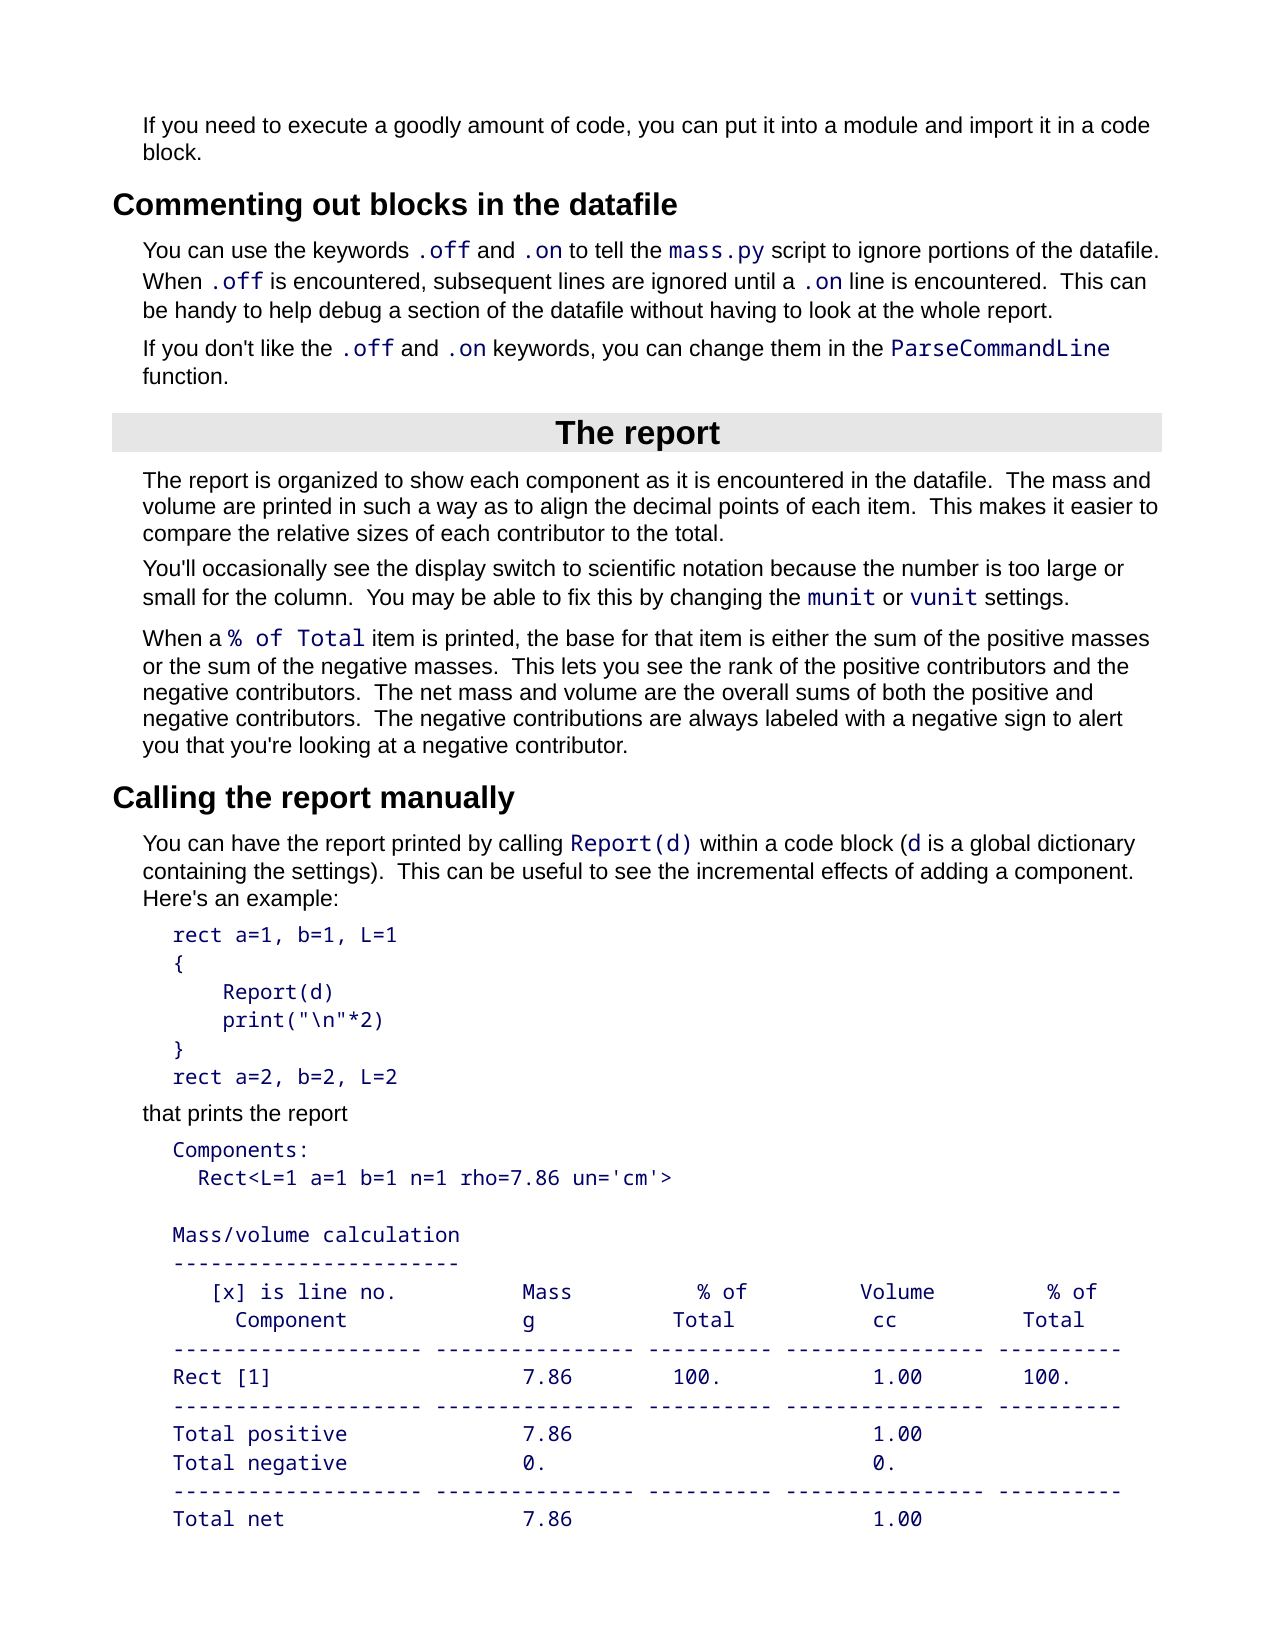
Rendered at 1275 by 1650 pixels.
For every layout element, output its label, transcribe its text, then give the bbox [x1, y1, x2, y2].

text If you need to execute a goodly amount of code, you can put it into a module and import it in a code block. [142, 112, 1162, 165]
text Rect<L=1 a=1 b=1 n=1 rho=7.86 un='cm'> [172, 1163, 1162, 1192]
text Component g Total cc Total [172, 1305, 1162, 1334]
text The report is organized to show each component as it is encountered in the datafile. The mass and volume are printed in such a way as to align the decimal points of each item. This makes it easier to compare the relative sizes of each contributor to the total. [142, 467, 1162, 546]
text You'll occasionally see the display switch to scientific notation because the number is too large or small for the column. You may be able to fix this by changing the munit or vunit settings. [142, 555, 1162, 612]
text Total positive 7.86 1.00 [172, 1419, 1162, 1448]
text Total net 7.86 1.00 [172, 1504, 1162, 1533]
text Rect [1] 7.86 100. 1.00 100. [172, 1362, 1162, 1391]
subtitle Calling the report manually [112, 779, 1162, 815]
text When a % of Total item is printed, the base for that item is either the sum of the positive masses or the sum of the negative masses. This lets you see the rank of the positive contributors and the negative contributors. The net mass and volume are the overall sums of both the positive and negative contributors. The negative contributions are always labeled with a negative sign to alert you that you're looking at a negative contributor. [142, 621, 1162, 758]
text You can have the report printed by calling Report(d) within a code block (d is a global dictionary containing the settings). This can be useful to see the incremental effects of adding a component. Here's an example: [142, 827, 1162, 911]
text that prints the report [142, 1099, 1162, 1126]
text -------------------- ---------------- ---------- ---------------- ---------- [172, 1334, 1162, 1362]
text } [172, 1034, 1162, 1062]
subtitle Commenting out blocks in the datafile [112, 186, 1162, 222]
text Total negative 0. 0. [172, 1448, 1162, 1476]
text { [172, 948, 1162, 977]
subtitle The report [112, 413, 1162, 452]
text -------------------- ---------------- ---------- ---------------- ---------- [172, 1476, 1162, 1504]
text ----------------------- [172, 1248, 1162, 1277]
text If you don't like the .off and .on keywords, you can change them in the ParseCommandLine function. [142, 332, 1162, 389]
text print("\n"*2) [172, 1005, 1162, 1034]
text rect a=2, b=2, L=2 [172, 1062, 1162, 1091]
text -------------------- ---------------- ---------- ---------------- ---------- [172, 1391, 1162, 1419]
text Report(d) [172, 977, 1162, 1005]
text rect a=1, b=1, L=1 [172, 920, 1162, 948]
text Mass/volume calculation [172, 1220, 1162, 1248]
text Components: [172, 1135, 1162, 1163]
text You can use the keywords .off and .on to tell the mass.py script to ignore portions of the datafile. When .off is encountered, subsequent lines are ignored until a .on line is encountered. This can be handy to help debug a section of the datafile without having to look at the whole report. [142, 234, 1162, 323]
text [x] is line no. Mass % of Volume % of [172, 1277, 1162, 1305]
